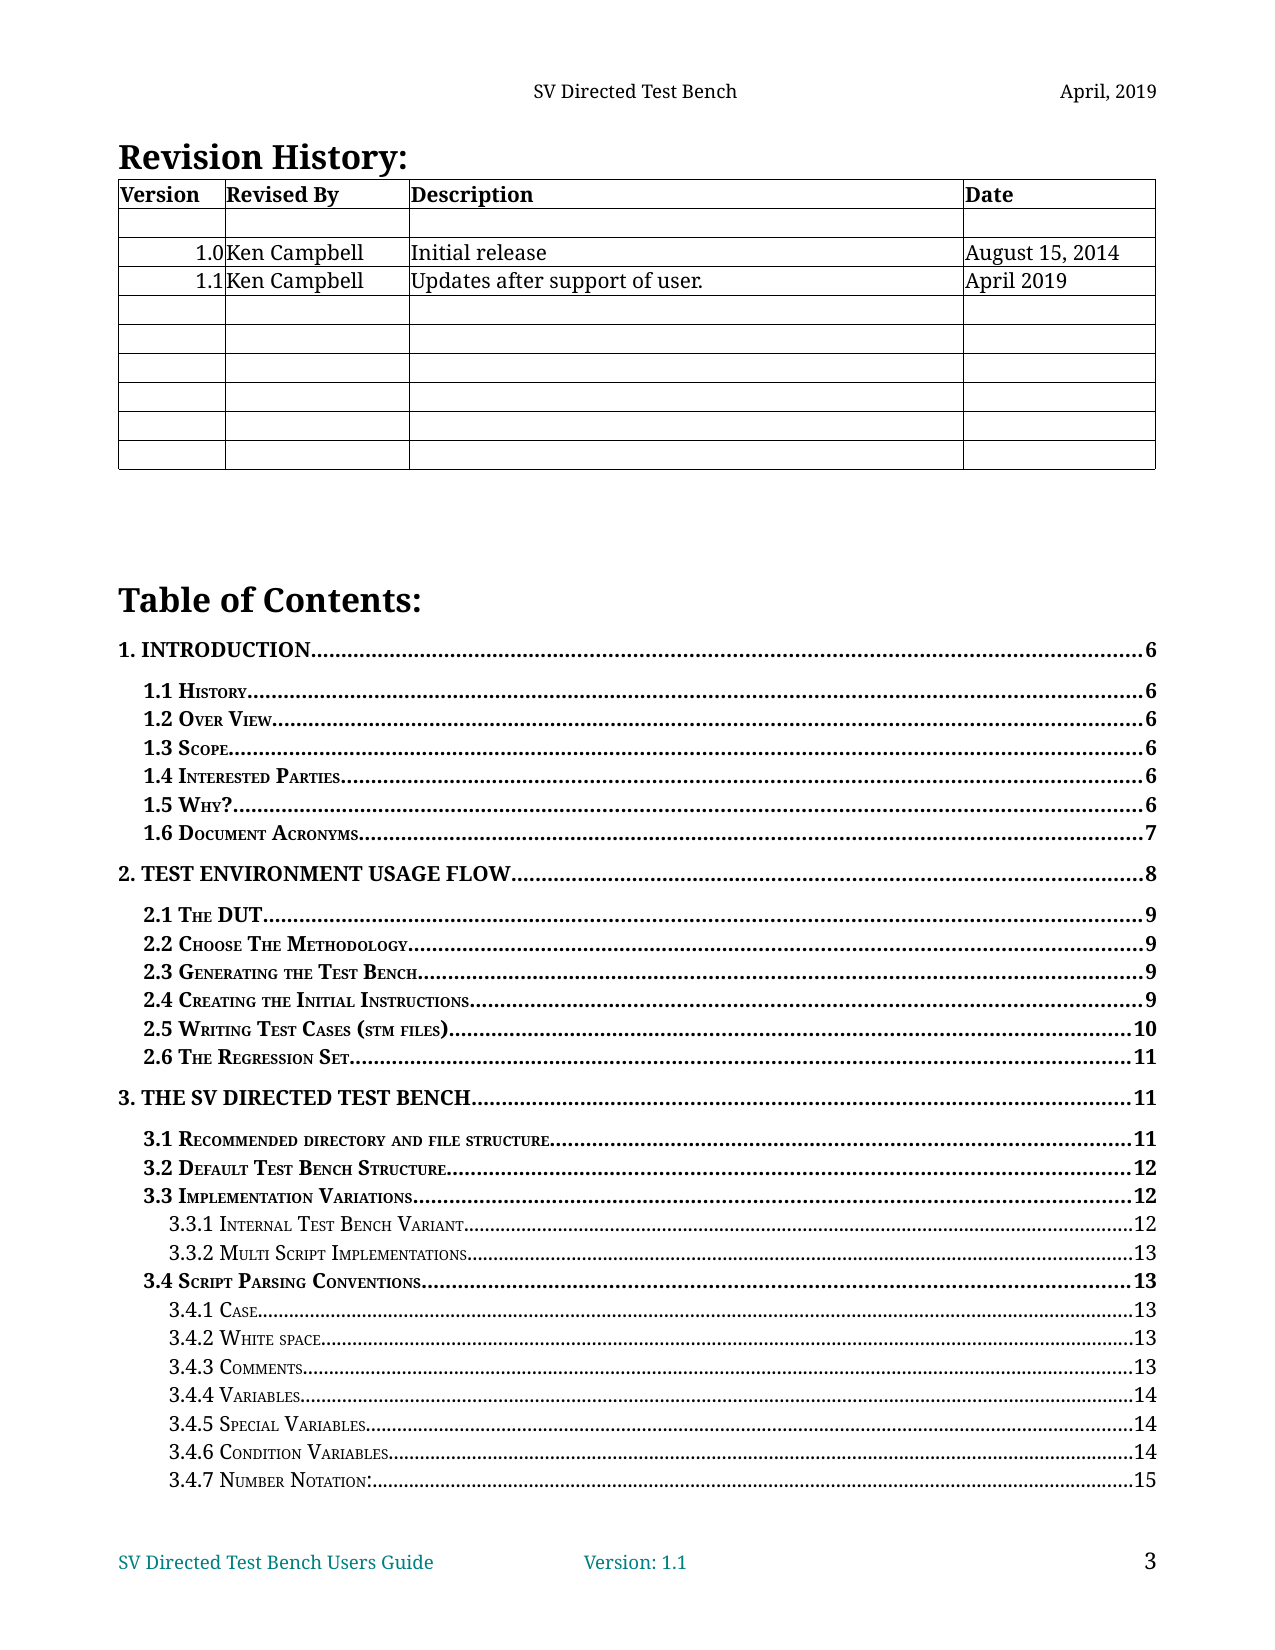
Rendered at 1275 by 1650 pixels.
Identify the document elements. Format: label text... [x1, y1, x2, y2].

table_cell Ken Campbell [226, 238, 409, 266]
table_cell 1.0 [119, 238, 225, 266]
text 3.2 Default Test Bench Structure 12 [143, 1153, 1157, 1181]
table_cell [410, 209, 963, 237]
text 1.5 Why? 6 [143, 790, 1157, 818]
table_cell Ken Campbell [226, 267, 409, 295]
text 3.4.3 Comments 13 [168, 1352, 1157, 1380]
table_cell [410, 325, 963, 353]
table_cell [119, 383, 225, 411]
table_cell [410, 296, 963, 324]
table_cell [119, 296, 225, 324]
table_header Revised By [226, 180, 409, 208]
table_cell 1.1 [119, 267, 225, 295]
table_cell [226, 209, 409, 237]
table_cell [410, 412, 963, 440]
text Table of Contents: [118, 577, 1157, 623]
text 1.4 Interested Parties 6 [143, 761, 1157, 790]
text 1. Introduction 6 [118, 635, 1157, 664]
text 3.4.2 White space 13 [168, 1323, 1157, 1352]
text 2.5 Writing Test Cases (stm files) 10 [143, 1014, 1157, 1042]
text 2. Test Environment Usage Flow 8 [118, 859, 1157, 888]
text 1.1 History 6 [143, 676, 1157, 704]
table_cell [119, 325, 225, 353]
text 3.4.7 Number Notation: 15 [168, 1466, 1157, 1494]
text 1.6 Document Acronyms 7 [143, 818, 1157, 847]
text 2.6 The Regression Set 11 [143, 1042, 1157, 1071]
table_cell [964, 383, 1155, 411]
table_cell Updates after support of user. [410, 267, 963, 295]
text 3.4.6 Condition Variables 14 [168, 1437, 1157, 1466]
text 3.3.2 Multi Script Implementations 13 [168, 1238, 1157, 1266]
text 3.4.5 Special Variables 14 [168, 1409, 1157, 1437]
text 3.3.1 Internal Test Bench Variant 12 [168, 1209, 1157, 1238]
text 3.4.4 Variables 14 [168, 1380, 1157, 1409]
table_cell [964, 354, 1155, 382]
text 3.3 Implementation Variations 12 [143, 1181, 1157, 1209]
text 2.3 Generating the Test Bench 9 [143, 957, 1157, 986]
table_cell [410, 383, 963, 411]
text 3. The SV Directed Test Bench 11 [118, 1083, 1157, 1112]
table_cell [964, 325, 1155, 353]
table_header Date [964, 180, 1155, 208]
table_cell [226, 441, 409, 469]
text 1.2 Over View 6 [143, 704, 1157, 733]
table_cell [226, 354, 409, 382]
table_header Version [119, 180, 225, 208]
table_cell April 2019 [964, 267, 1155, 295]
table_cell [410, 354, 963, 382]
table_cell [410, 441, 963, 469]
text 3.4.1 Case 13 [168, 1295, 1157, 1323]
text Revision History: [118, 134, 1157, 179]
table_cell [119, 354, 225, 382]
table_cell [226, 296, 409, 324]
table_cell [964, 441, 1155, 469]
table_cell [119, 209, 225, 237]
table_cell [226, 325, 409, 353]
table_cell August 15, 2014 [964, 238, 1155, 266]
table_cell [119, 441, 225, 469]
table_header Description [410, 180, 963, 208]
text 2.4 Creating the Initial Instructions 9 [143, 986, 1157, 1014]
text 1.3 Scope 6 [143, 733, 1157, 761]
table_cell [226, 412, 409, 440]
table_cell [964, 412, 1155, 440]
text 2.2 Choose The Methodology 9 [143, 929, 1157, 957]
table_cell [964, 209, 1155, 237]
text 3.1 Recommended directory and file structure 11 [143, 1124, 1157, 1153]
table_cell Initial release [410, 238, 963, 266]
table_cell [964, 296, 1155, 324]
text 3.4 Script Parsing Conventions 13 [143, 1266, 1157, 1295]
text 2.1 The DUT 9 [143, 900, 1157, 929]
table_cell [226, 383, 409, 411]
table_cell [119, 412, 225, 440]
